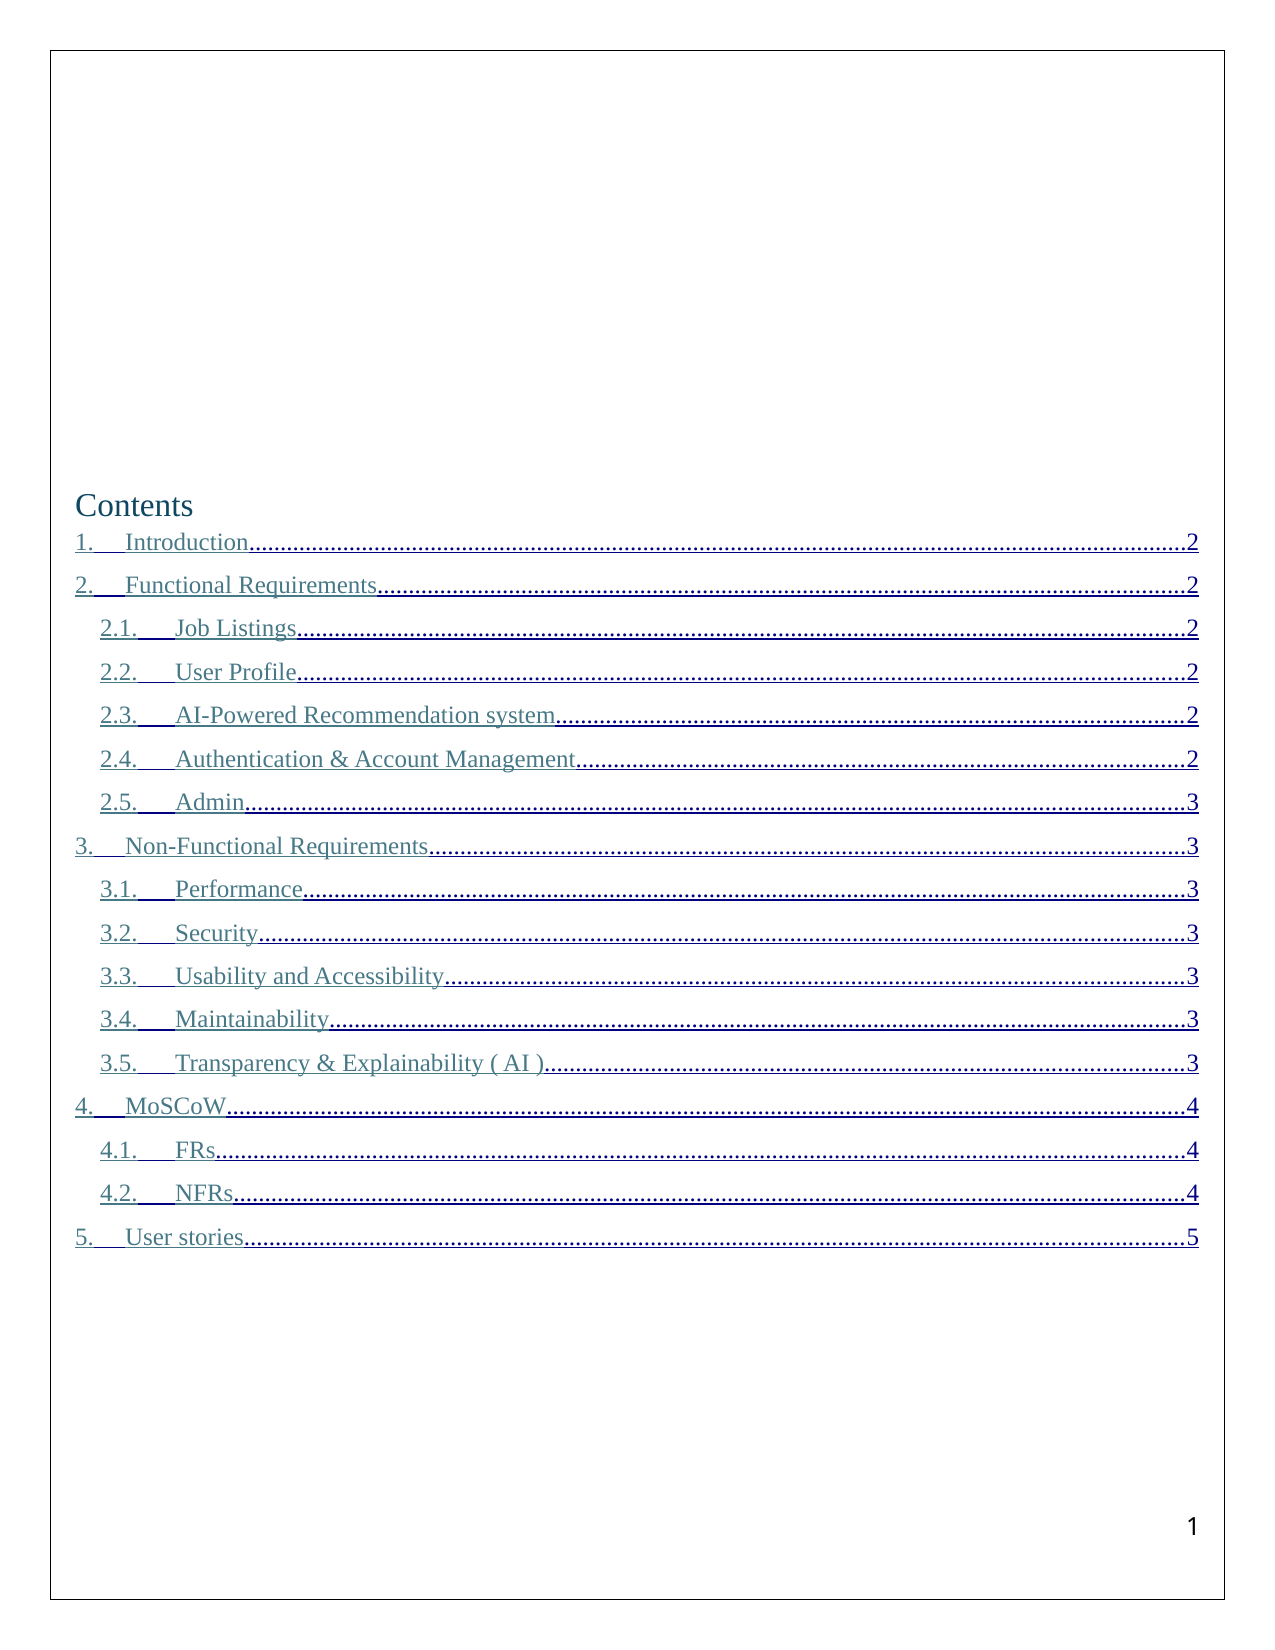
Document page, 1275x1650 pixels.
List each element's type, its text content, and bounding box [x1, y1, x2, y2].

text 2. Functional Requirements 2 [75, 570, 1200, 599]
text 3. Non-Functional Requirements 3 [75, 831, 1200, 859]
text 3.3. Usability and Accessibility 3 [100, 961, 1200, 990]
text 3.5. Transparency & Explainability ( AI ) 3 [100, 1048, 1200, 1077]
text 2.3. AI-Powered Recommendation system 2 [100, 700, 1200, 729]
text 3.4. Maintainability 3 [100, 1004, 1200, 1033]
text 2.1. Job Listings 2 [100, 613, 1200, 642]
text 3.2. Security 3 [100, 918, 1200, 946]
text 1. Introduction 2 [75, 527, 1200, 555]
text 5. User stories 5 [75, 1222, 1200, 1250]
text 4.2. NFRs 4 [100, 1178, 1200, 1207]
text 2.2. User Profile 2 [100, 657, 1200, 686]
text 4. MoSCoW 4 [75, 1091, 1200, 1120]
text 2.4. Authentication & Account Management 2 [100, 744, 1200, 773]
subtitle Contents [75, 486, 1200, 524]
text 2.5. Admin 3 [100, 787, 1200, 816]
text 4.1. FRs 4 [100, 1135, 1200, 1163]
text 3.1. Performance 3 [100, 874, 1200, 903]
